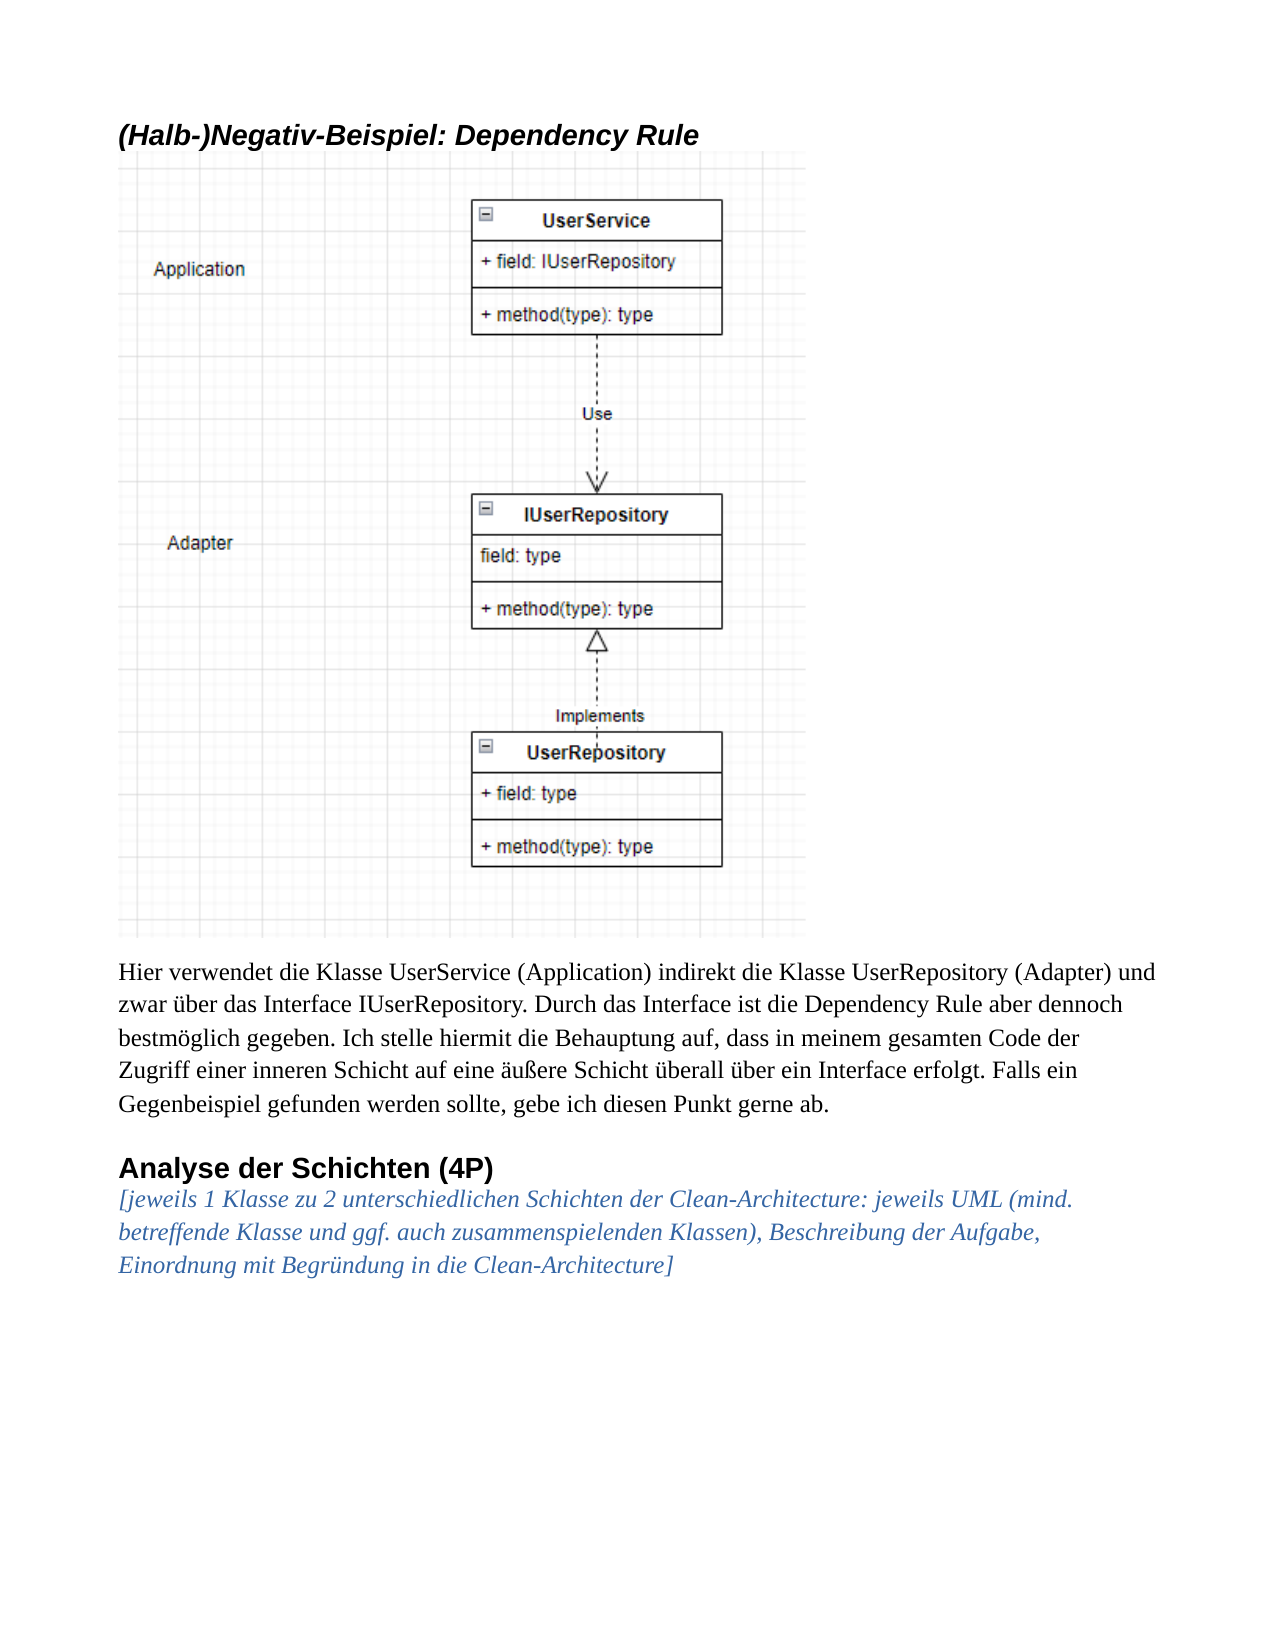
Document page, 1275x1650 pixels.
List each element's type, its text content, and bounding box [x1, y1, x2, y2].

subtitle (Halb-)Negativ-Beispiel: Dependency Rule [118, 118, 1157, 152]
text Hier verwendet die Klasse UserService (Application) indirekt die Klasse UserRepository (Adapter) und zwar über das Interface IUserRepository. Durch das Interface ist die Dependency Rule aber dennoch bestmöglich gegeben. Ich stelle hiermit die Behauptung auf, dass in meinem gesamten Code der Zugriff einer inneren Schicht auf eine äußere Schicht überall über ein Interface erfolgt. Falls ein Gegenbeispiel gefunden werden sollte, gebe ich diesen Punkt gerne ab. [118, 957, 1157, 1117]
text [jeweils 1 Klasse zu 2 unterschiedlichen Schichten der Clean-Architecture: jeweils UML (mind. betreffende Klasse und ggf. auch zusammenspielenden Klassen), Beschreibung der Aufgabe, Einordnung mit Begründung in die Clean-Architecture] [118, 1184, 1157, 1279]
subtitle Analyse der Schichten (4P) [118, 1151, 1157, 1184]
